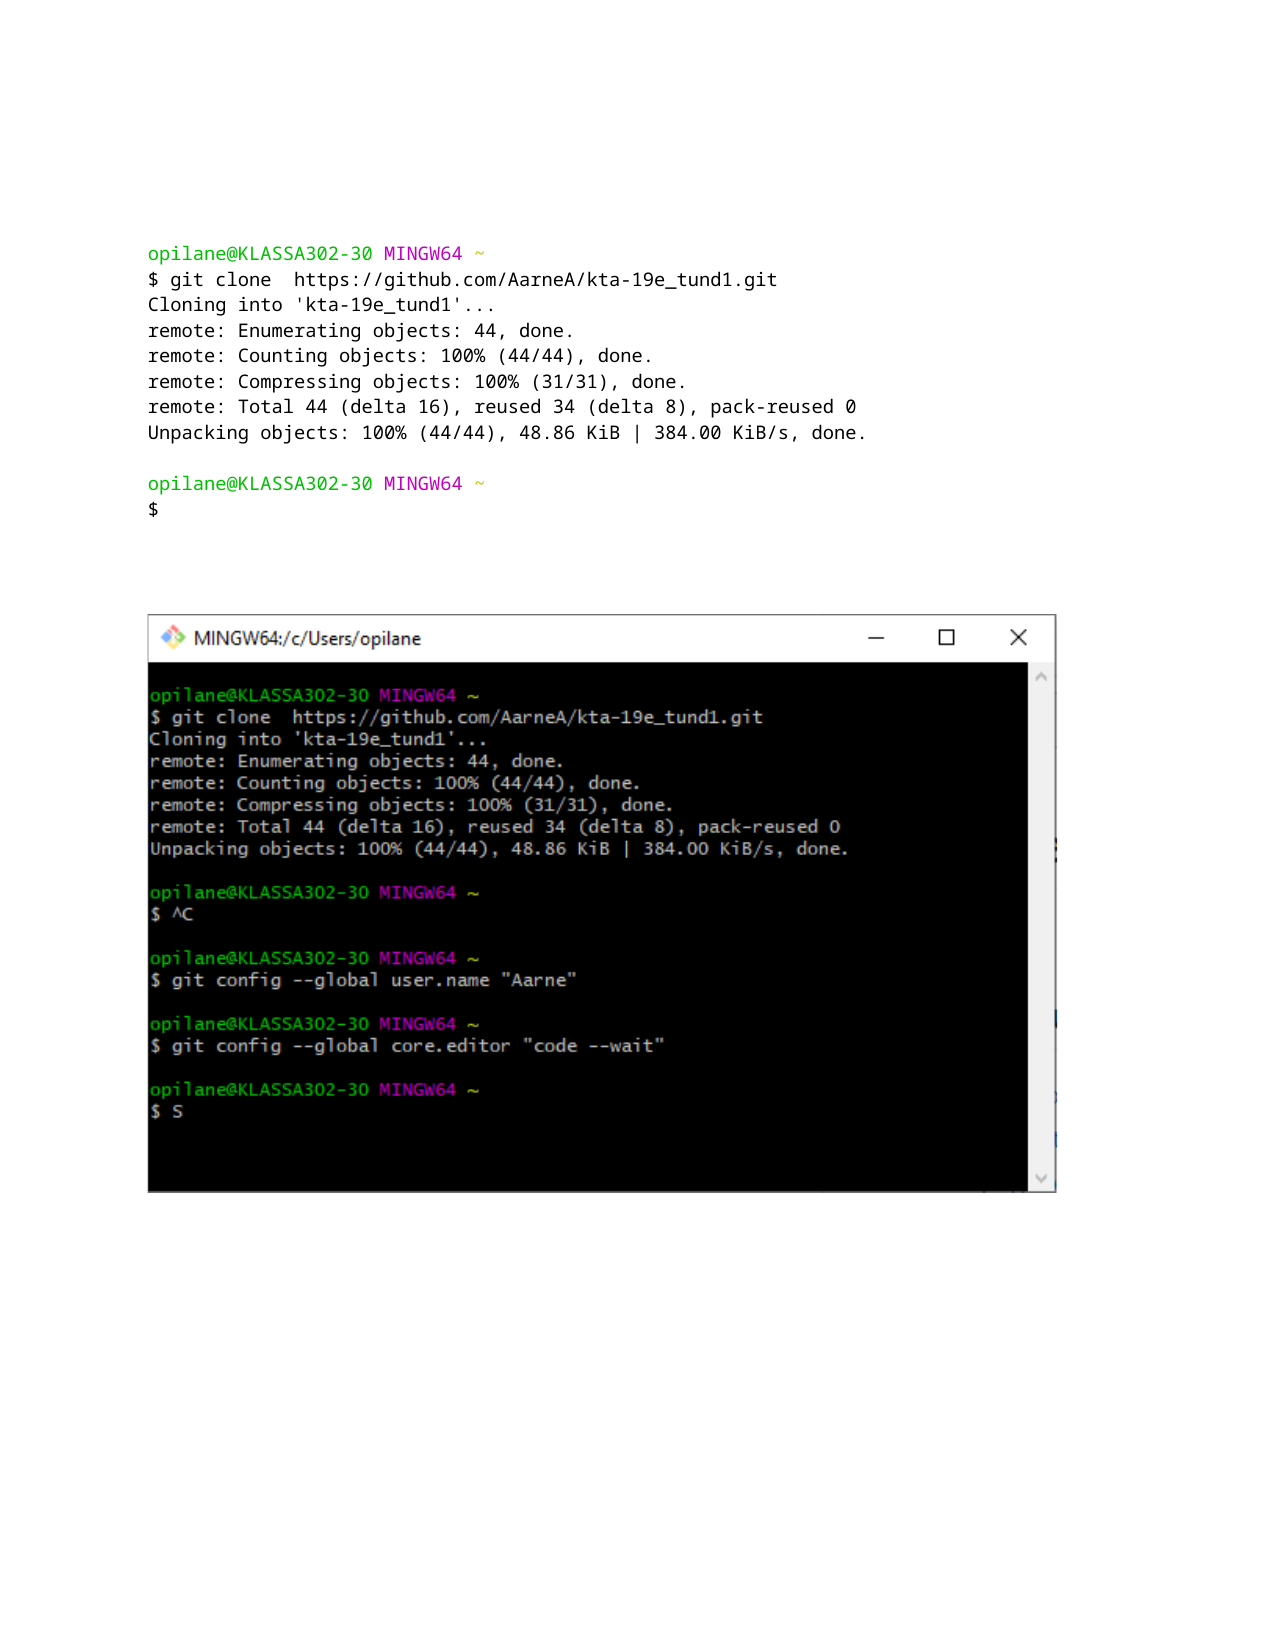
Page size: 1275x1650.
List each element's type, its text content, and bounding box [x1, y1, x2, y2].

text $ git clone https://github.com/AarneA/kta-19e_tund1.git [148, 266, 1127, 292]
text opilane@KLASSA302-30 MINGW64 ~ [148, 470, 1127, 496]
text remote: Total 44 (delta 16), reused 34 (delta 8), pack-reused 0 [148, 394, 1127, 419]
text Unpacking objects: 100% (44/44), 48.86 KiB | 384.00 KiB/s, done. [148, 419, 1127, 445]
text remote: Compressing objects: 100% (31/31), done. [148, 368, 1127, 394]
text remote: Counting objects: 100% (44/44), done. [148, 343, 1127, 368]
text $ [148, 496, 1127, 521]
text opilane@KLASSA302-30 MINGW64 ~ [148, 241, 1127, 266]
text Cloning into 'kta-19e_tund1'... [148, 292, 1127, 317]
text remote: Enumerating objects: 44, done. [148, 317, 1127, 343]
